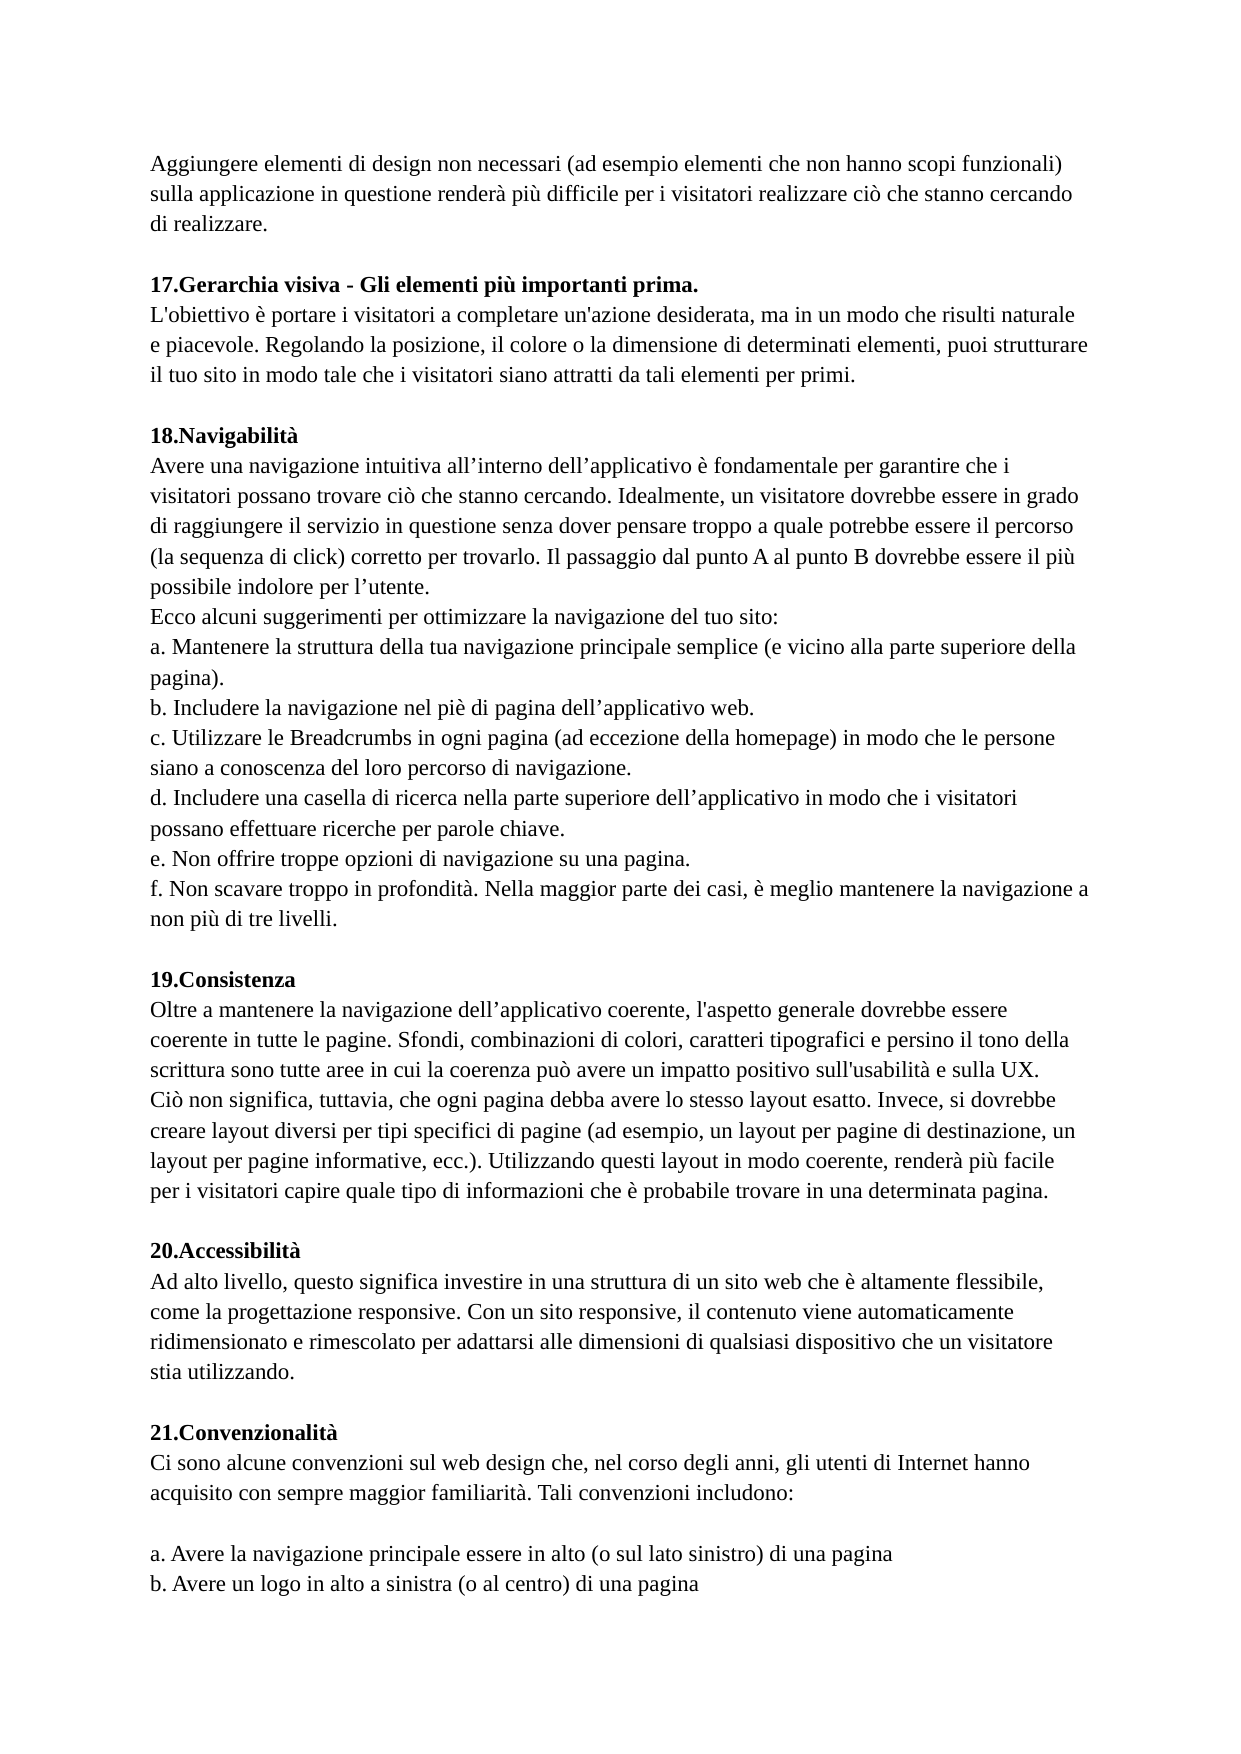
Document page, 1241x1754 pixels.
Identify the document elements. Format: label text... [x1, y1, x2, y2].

list Avere una navigazione intuitiva all’interno dell’applicativo è fondamentale per garantire che i visitatori possano trovare ciò che stanno cercando. Idealmente, un visitatore dovrebbe essere in grado di raggiungere il servizio in questione senza dover pensare troppo a quale potrebbe essere il percorso (la sequenza di click) corretto per trovarlo. Il passaggio dal punto A al punto B dovrebbe essere il più possibile indolore per l’utente. [150, 452, 1090, 599]
list 18.Navigabilità [150, 422, 1090, 448]
list a. Mantenere la struttura della tua navigazione principale semplice (e vicino alla parte superiore della pagina). [150, 633, 1090, 690]
list c. Utilizzare le Breadcrumbs in ogni pagina (ad eccezione della homepage) in modo che le persone siano a conoscenza del loro percorso di navigazione. [150, 724, 1090, 781]
list Ci sono alcune convenzioni sul web design che, nel corso degli anni, gli utenti di Internet hanno acquisito con sempre maggior familiarità. Tali convenzioni includono: [150, 1449, 1090, 1506]
list Ciò non significa, tuttavia, che ogni pagina debba avere lo stesso layout esatto. Invece, si dovrebbe creare layout diversi per tipi specifici di pagine (ad esempio, un layout per pagine di destinazione, un layout per pagine informative, ecc.). Utilizzando questi layout in modo coerente, renderà più facile per i visitatori capire quale tipo di informazioni che è probabile trovare in una determinata pagina. [150, 1086, 1090, 1203]
list f. Non scavare troppo in profondità. Nella maggior parte dei casi, è meglio mantenere la navigazione a non più di tre livelli. [150, 875, 1090, 932]
list 19.Consistenza [150, 966, 1090, 992]
list Ad alto livello, questo significa investire in una struttura di un sito web che è altamente flessibile, come la progettazione responsive. Con un sito responsive, il contenuto viene automaticamente ridimensionato e rimescolato per adattarsi alle dimensioni di qualsiasi dispositivo che un visitatore stia utilizzando. [150, 1268, 1090, 1385]
list 17.Gerarchia visiva - Gli elementi più importanti prima. [150, 271, 1090, 297]
list Oltre a mantenere la navigazione dell’applicativo coerente, l'aspetto generale dovrebbe essere coerente in tutte le pagine. Sfondi, combinazioni di colori, caratteri tipografici e persino il tono della scrittura sono tutte aree in cui la coerenza può avere un impatto positivo sull'usabilità e sulla UX. [150, 996, 1090, 1083]
list a. Avere la navigazione principale essere in alto (o sul lato sinistro) di una pagina [150, 1539, 1090, 1566]
list e. Non offrire troppe opzioni di navigazione su una pagina. [150, 845, 1090, 871]
list Ecco alcuni suggerimenti per ottimizzare la navigazione del tuo sito: [150, 603, 1090, 629]
list 21.Convenzionalità [150, 1419, 1090, 1445]
list Aggiungere elementi di design non necessari (ad esempio elementi che non hanno scopi funzionali) sulla applicazione in questione renderà più difficile per i visitatori realizzare ciò che stanno cercando di realizzare. [150, 150, 1090, 237]
list L'obiettivo è portare i visitatori a completare un'azione desiderata, ma in un modo che risulti naturale e piacevole. Regolando la posizione, il colore o la dimensione di determinati elementi, puoi strutturare il tuo sito in modo tale che i visitatori siano attratti da tali elementi per primi. [150, 301, 1090, 388]
list d. Includere una casella di ricerca nella parte superiore dell’applicativo in modo che i visitatori possano effettuare ricerche per parole chiave. [150, 784, 1090, 841]
list b. Includere la navigazione nel piè di pagina dell’applicativo web. [150, 694, 1090, 720]
list 20.Accessibilità [150, 1237, 1090, 1264]
list b. Avere un logo in alto a sinistra (o al centro) di una pagina [150, 1570, 1090, 1596]
